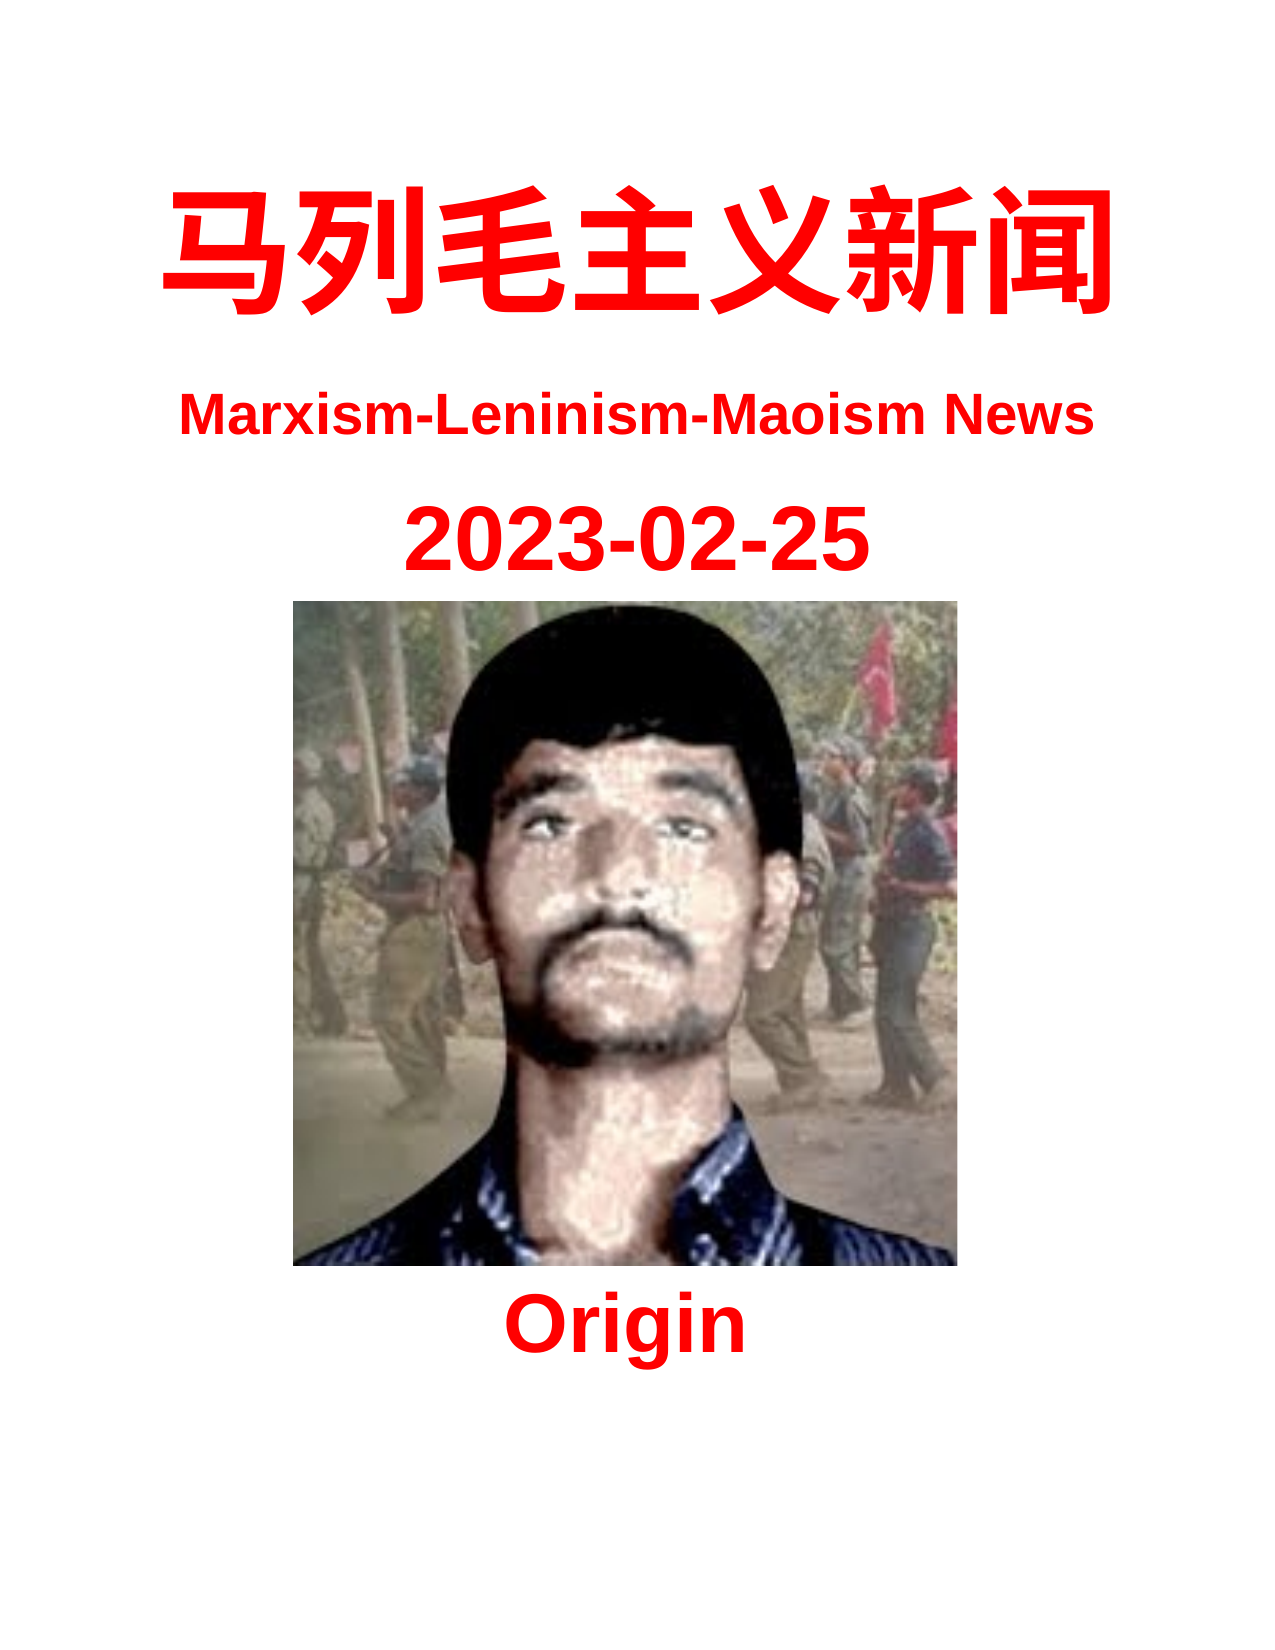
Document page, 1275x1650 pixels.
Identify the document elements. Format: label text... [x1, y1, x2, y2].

subtitle 马列毛主义新闻 [118, 143, 1157, 342]
picture [293, 601, 958, 1266]
subtitle Origin [118, 1274, 1157, 1370]
subtitle 2023-02-25 [118, 484, 1157, 590]
subtitle Marxism-Leninism-Maoism News [118, 380, 1157, 447]
